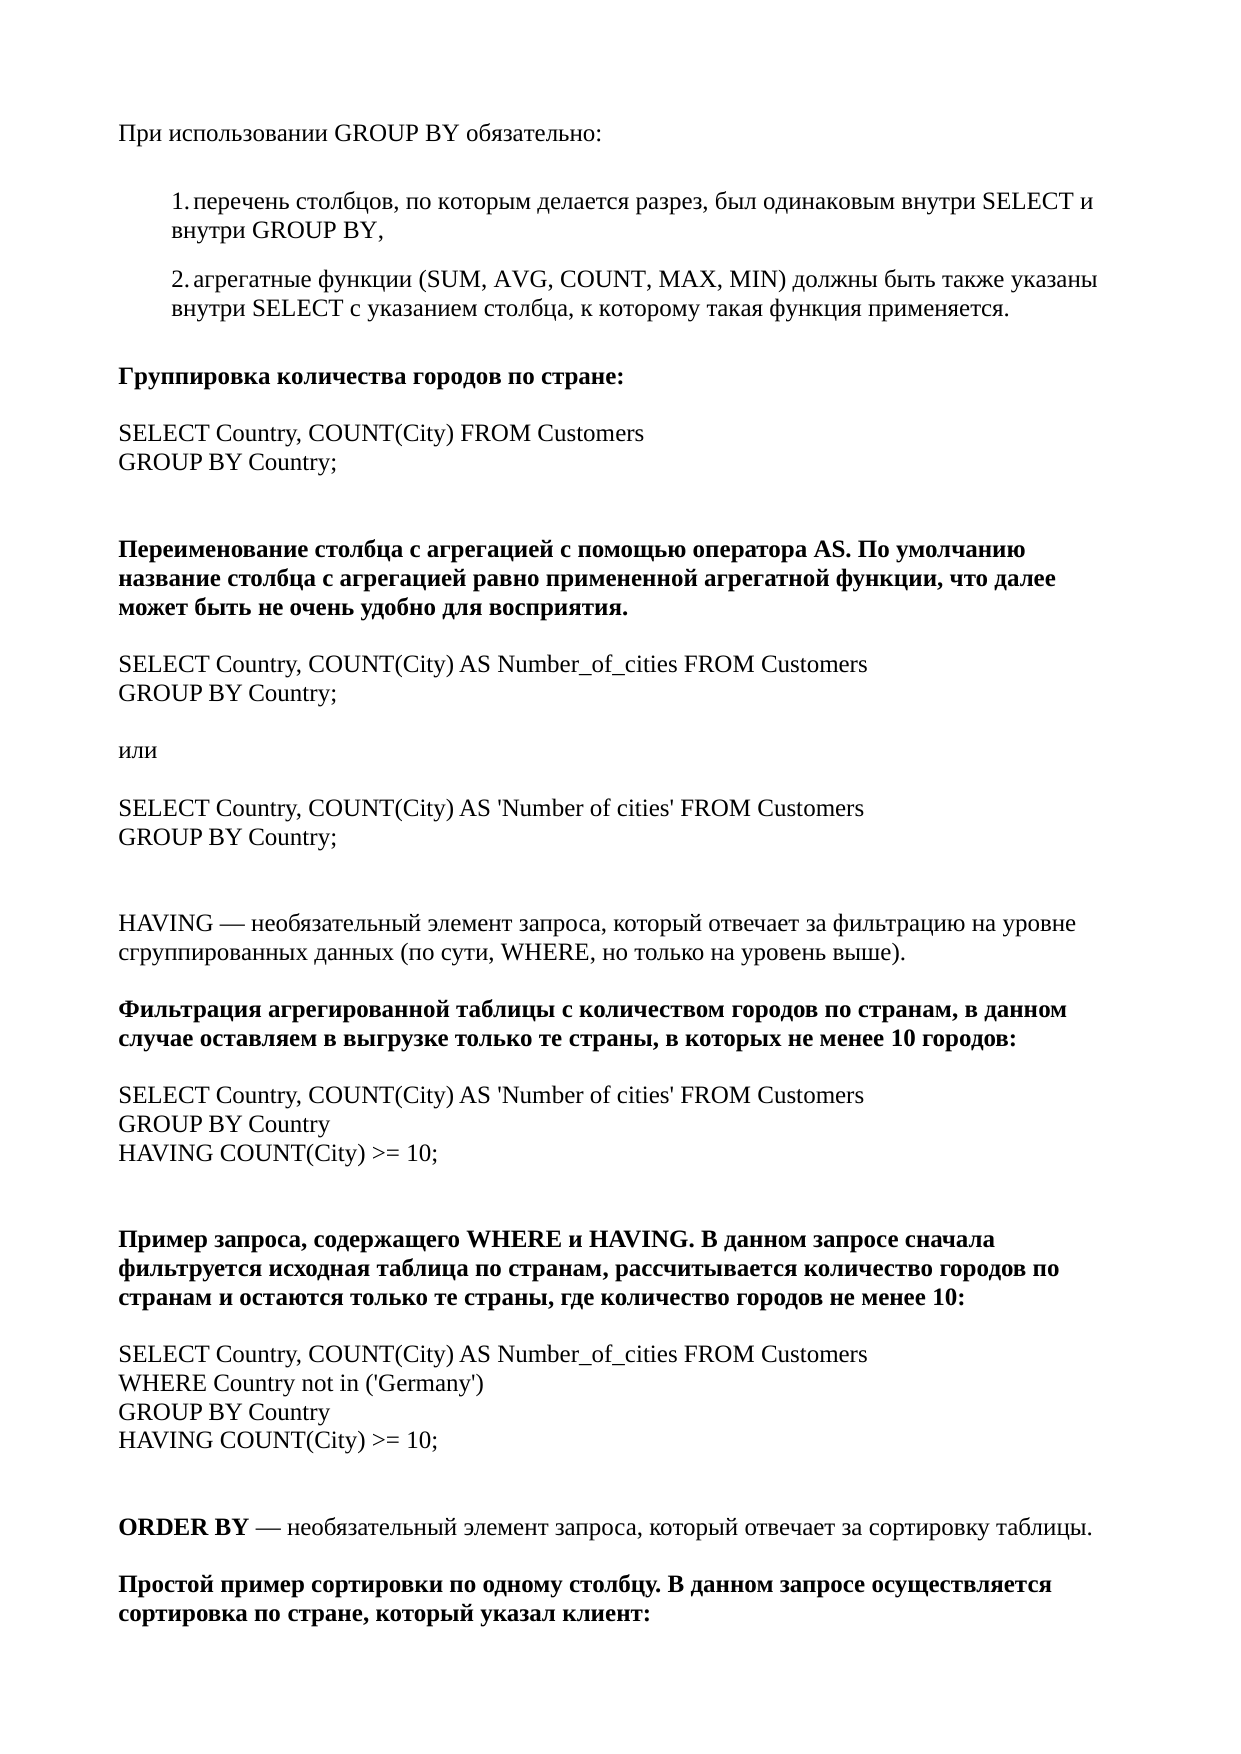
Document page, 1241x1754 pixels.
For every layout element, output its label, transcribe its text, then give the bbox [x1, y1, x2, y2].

list агрегатные функции (SUM, AVG, COUNT, MAX, MIN) должны быть также указаны внутри SELECT с указанием столбца, к которому такая функция применяется. [171, 264, 1122, 322]
list перечень столбцов, по которым делается разрез, был одинаковым внутри SELECT и внутри GROUP BY, [171, 186, 1122, 243]
text GROUP BY Country; [118, 822, 1122, 851]
text HAVING COUNT(City) >= 10; [118, 1138, 1122, 1167]
text GROUP BY Country; [118, 678, 1122, 707]
text Группировка количества городов по стране: [118, 332, 1122, 390]
text При использовании GROUP BY обязательно: [118, 118, 1122, 147]
text GROUP BY Country [118, 1397, 1122, 1426]
text SELECT Country, COUNT(City) AS Number_of_cities FROM Customers [118, 1339, 1122, 1368]
text HAVING COUNT(City) >= 10; [118, 1426, 1122, 1454]
text или [118, 736, 1122, 764]
text GROUP BY Country; [118, 447, 1122, 476]
text SELECT Country, COUNT(City) FROM Customers [118, 418, 1122, 447]
text WHERE Country not in ('Germany') [118, 1368, 1122, 1397]
text Пример запроса, содержащего WHERE и HAVING. В данном запросе сначала фильтруется исходная таблица по странам, рассчитывается количество городов по странам и остаются только те страны, где количество городов не менее 10: [118, 1224, 1122, 1311]
text HAVING — необязательный элемент запроса, который отвечает за фильтрацию на уровне сгруппированных данных (по сути, WHERE, но только на уровень выше). Фильтрация агрегированной таблицы с количеством городов по странам, в данном случае оставляем в выгрузке только те страны, в которых не менее 10 городов: [118, 908, 1122, 1052]
text Переименование столбца с агрегацией с помощью оператора AS. По умолчанию название столбца с агрегацией равно примененной агрегатной функции, что далее может быть не очень удобно для восприятия. [118, 534, 1122, 621]
text ORDER BY — необязательный элемент запроса, который отвечает за сортировку таблицы. Простой пример сортировки по одному столбцу. В данном запросе осуществляется сортировка по стране, который указал клиент: [118, 1512, 1122, 1627]
text SELECT Country, COUNT(City) AS 'Number of cities' FROM Customers [118, 1081, 1122, 1109]
text SELECT Country, COUNT(City) AS Number_of_cities FROM Customers [118, 649, 1122, 678]
text SELECT Country, COUNT(City) AS 'Number of cities' FROM Customers [118, 793, 1122, 822]
text GROUP BY Country [118, 1109, 1122, 1138]
